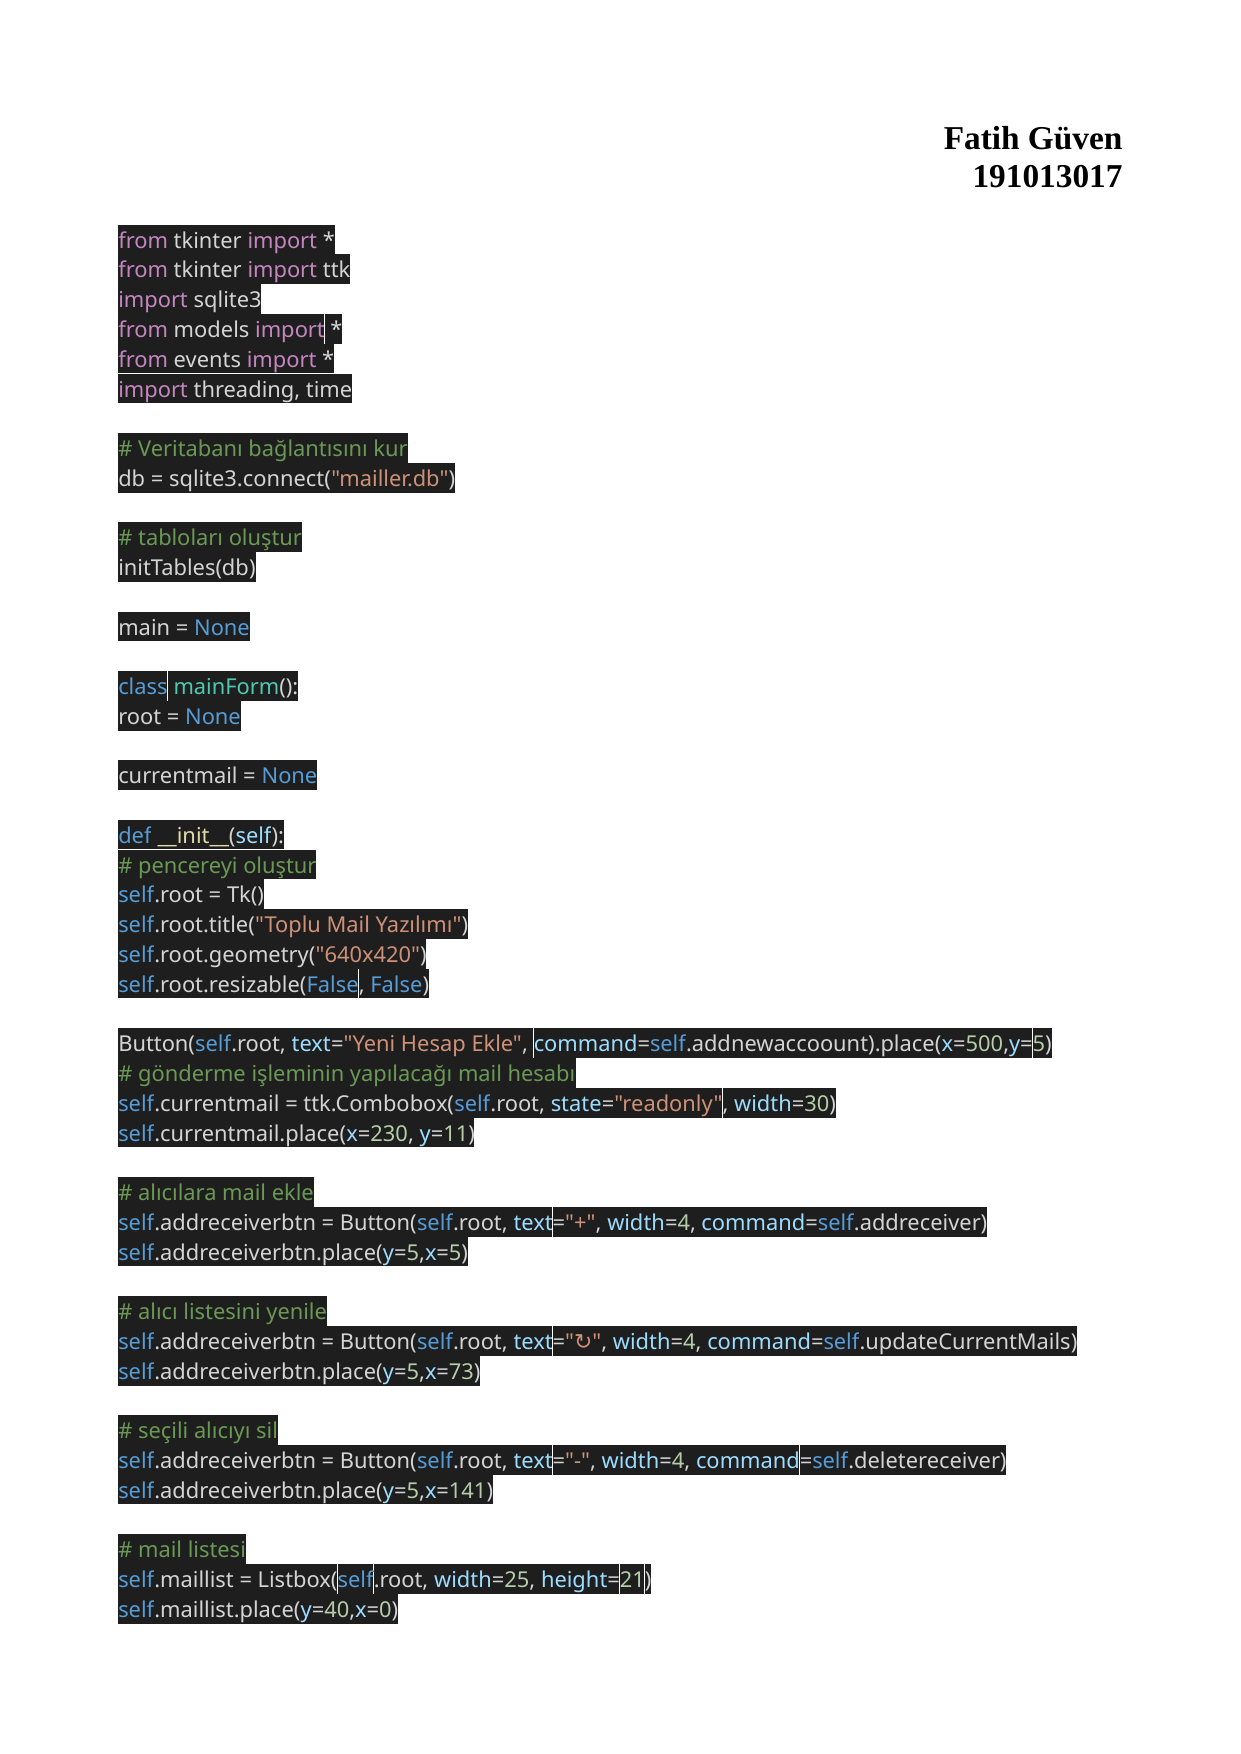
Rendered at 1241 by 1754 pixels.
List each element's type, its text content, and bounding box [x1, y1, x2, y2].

text # alıcılara mail ekle [118, 1177, 1122, 1207]
text from events import * [118, 344, 1122, 373]
text from tkinter import ttk [118, 254, 1122, 284]
text self.addreceiverbtn = Button(self.root, text="+", width=4, command=self.addreceiver) [118, 1207, 1122, 1237]
text self.currentmail.place(x=230, y=11) [118, 1118, 1122, 1147]
text # alıcı listesini yenile [118, 1296, 1122, 1326]
text Fatih Güven [118, 118, 1122, 156]
text # seçili alıcıyı sil [118, 1415, 1122, 1445]
text self.addreceiverbtn.place(y=5,x=5) [118, 1237, 1122, 1266]
text self.maillist.place(y=40,x=0) [118, 1594, 1122, 1624]
text Button(self.root, text="Yeni Hesap Ekle", command=self.addnewaccoount).place(x=500,y=5) [118, 1028, 1122, 1058]
text def __init__(self): [118, 820, 1122, 849]
text self.addreceiverbtn = Button(self.root, text="↻", width=4, command=self.updateCurrentMails) [118, 1326, 1122, 1356]
text self.root.resizable(False, False) [118, 969, 1122, 998]
text from tkinter import * [118, 224, 1122, 254]
text self.root.title("Toplu Mail Yazılımı") [118, 909, 1122, 939]
text self.root = Tk() [118, 879, 1122, 909]
text currentmail = None [118, 760, 1122, 790]
text from models import * [118, 314, 1122, 344]
text import sqlite3 [118, 284, 1122, 314]
text self.addreceiverbtn = Button(self.root, text="-", width=4, command=self.deletereceiver) [118, 1445, 1122, 1475]
text self.addreceiverbtn.place(y=5,x=141) [118, 1475, 1122, 1504]
text # mail listesi [118, 1534, 1122, 1564]
text self.addreceiverbtn.place(y=5,x=73) [118, 1356, 1122, 1386]
text import threading, time [118, 373, 1122, 403]
text # Veritabanı bağlantısını kur [118, 433, 1122, 463]
text self.maillist = Listbox(self.root, width=25, height=21) [118, 1564, 1122, 1594]
text root = None [118, 701, 1122, 731]
text db = sqlite3.connect("mailler.db") [118, 463, 1122, 493]
text self.root.geometry("640x420") [118, 939, 1122, 969]
text # tabloları oluştur [118, 522, 1122, 552]
text initTables(db) [118, 552, 1122, 582]
text main = None [118, 612, 1122, 641]
text # gönderme işleminin yapılacağı mail hesabı [118, 1058, 1122, 1088]
text # pencereyi oluştur [118, 849, 1122, 879]
text self.currentmail = ttk.Combobox(self.root, state="readonly", width=30) [118, 1088, 1122, 1118]
text class mainForm(): [118, 671, 1122, 701]
text 191013017 [118, 156, 1122, 195]
